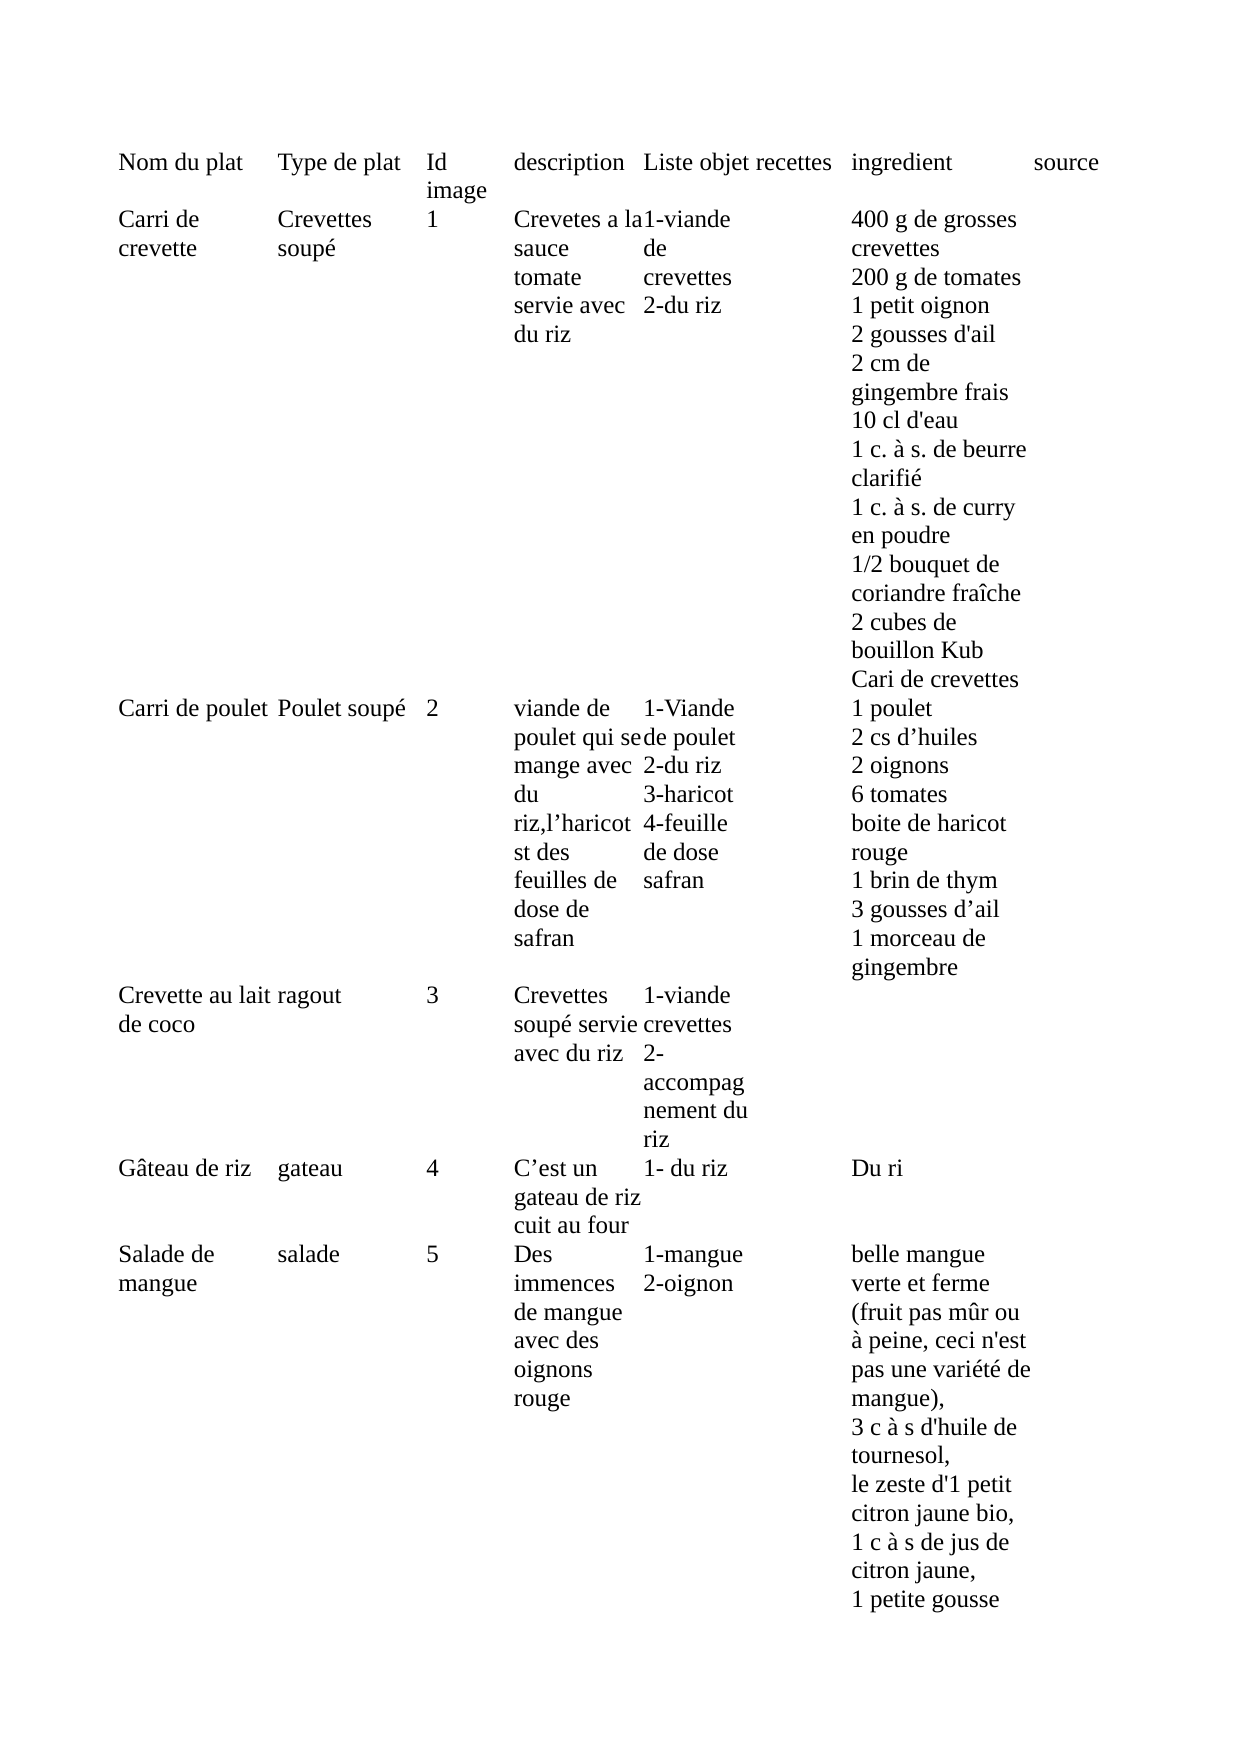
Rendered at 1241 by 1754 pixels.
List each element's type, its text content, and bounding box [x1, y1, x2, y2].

table_cell Des immences de mangue avec des oignons rouge [514, 1239, 643, 1613]
table_cell [1034, 1239, 1123, 1613]
table_cell 1 poulet 2 cs d’huiles 2 oignons 6 tomates boite de haricot rouge 1 brin de thym 3 gousses d’ail 1 morceau de gingembre [851, 693, 1034, 981]
table_cell [1034, 1153, 1123, 1239]
table_header Id image [426, 147, 513, 204]
table_cell ragout [278, 981, 426, 1153]
table_header Liste objet [643, 147, 756, 204]
table_cell C’est un gateau de riz cuit au four [514, 1153, 643, 1239]
table_cell [756, 204, 851, 693]
table_cell viande de poulet qui se mange avec du riz,l’haricot st des feuilles de dose de safran [514, 693, 643, 981]
table_cell Crevette au lait de coco [118, 981, 277, 1153]
table_cell Carri de crevette [118, 204, 277, 693]
table_cell [756, 1153, 851, 1239]
table_cell Gâteau de riz [118, 1153, 277, 1239]
table_cell [756, 1239, 851, 1613]
table_cell Crevettes soupé [278, 204, 426, 693]
table_cell 2 [426, 693, 513, 981]
table_cell [1034, 693, 1123, 981]
table_header ingredient [851, 147, 1034, 204]
table_cell 1 [426, 204, 513, 693]
table_header recettes [756, 147, 851, 204]
table_cell 1-mangue 2-oignon [643, 1239, 756, 1613]
table_cell [1034, 204, 1123, 693]
table_header Nom du plat [118, 147, 277, 204]
table_cell [756, 693, 851, 981]
table_cell belle mangue verte et ferme (fruit pas mûr ou à peine, ceci n'est pas une variété de mangue), 3 c à s d'huile de tournesol, le zeste d'1 petit citron jaune bio, 1 c à s de jus de citron jaune, 1 petite gousse [851, 1239, 1034, 1613]
table_cell 5 [426, 1239, 513, 1613]
table_cell 1- du riz [643, 1153, 756, 1239]
table_cell [756, 981, 851, 1153]
table_cell 1-viande crevettes 2-accompagnement du riz [643, 981, 756, 1153]
table_header Type de plat [278, 147, 426, 204]
table_cell [1034, 981, 1123, 1153]
table_cell Crevetes a la sauce tomate servie avec du riz [514, 204, 643, 693]
table_cell salade [278, 1239, 426, 1613]
table_cell 3 [426, 981, 513, 1153]
table_cell Carri de poulet [118, 693, 277, 981]
table_cell 400 g de grosses crevettes 200 g de tomates 1 petit oignon 2 gousses d'ail 2 cm de gingembre frais 10 cl d'eau 1 c. à s. de beurre clarifié 1 c. à s. de curry en poudre 1/2 bouquet de coriandre fraîche 2 cubes de bouillon Kub Cari de crevettes [851, 204, 1034, 693]
table_cell [851, 981, 1034, 1153]
table_cell 4 [426, 1153, 513, 1239]
table_cell Poulet soupé [278, 693, 426, 981]
table_cell 1-viande de crevettes 2-du riz [643, 204, 756, 693]
table_cell Salade de mangue [118, 1239, 277, 1613]
table_cell Crevettes soupé servie avec du riz [514, 981, 643, 1153]
table_header source [1034, 147, 1123, 204]
table_cell 1-Viande de poulet 2-du riz 3-haricot 4-feuille de dose safran [643, 693, 756, 981]
table_cell Du ri [851, 1153, 1034, 1239]
table_cell gateau [278, 1153, 426, 1239]
table_header description [514, 147, 643, 204]
